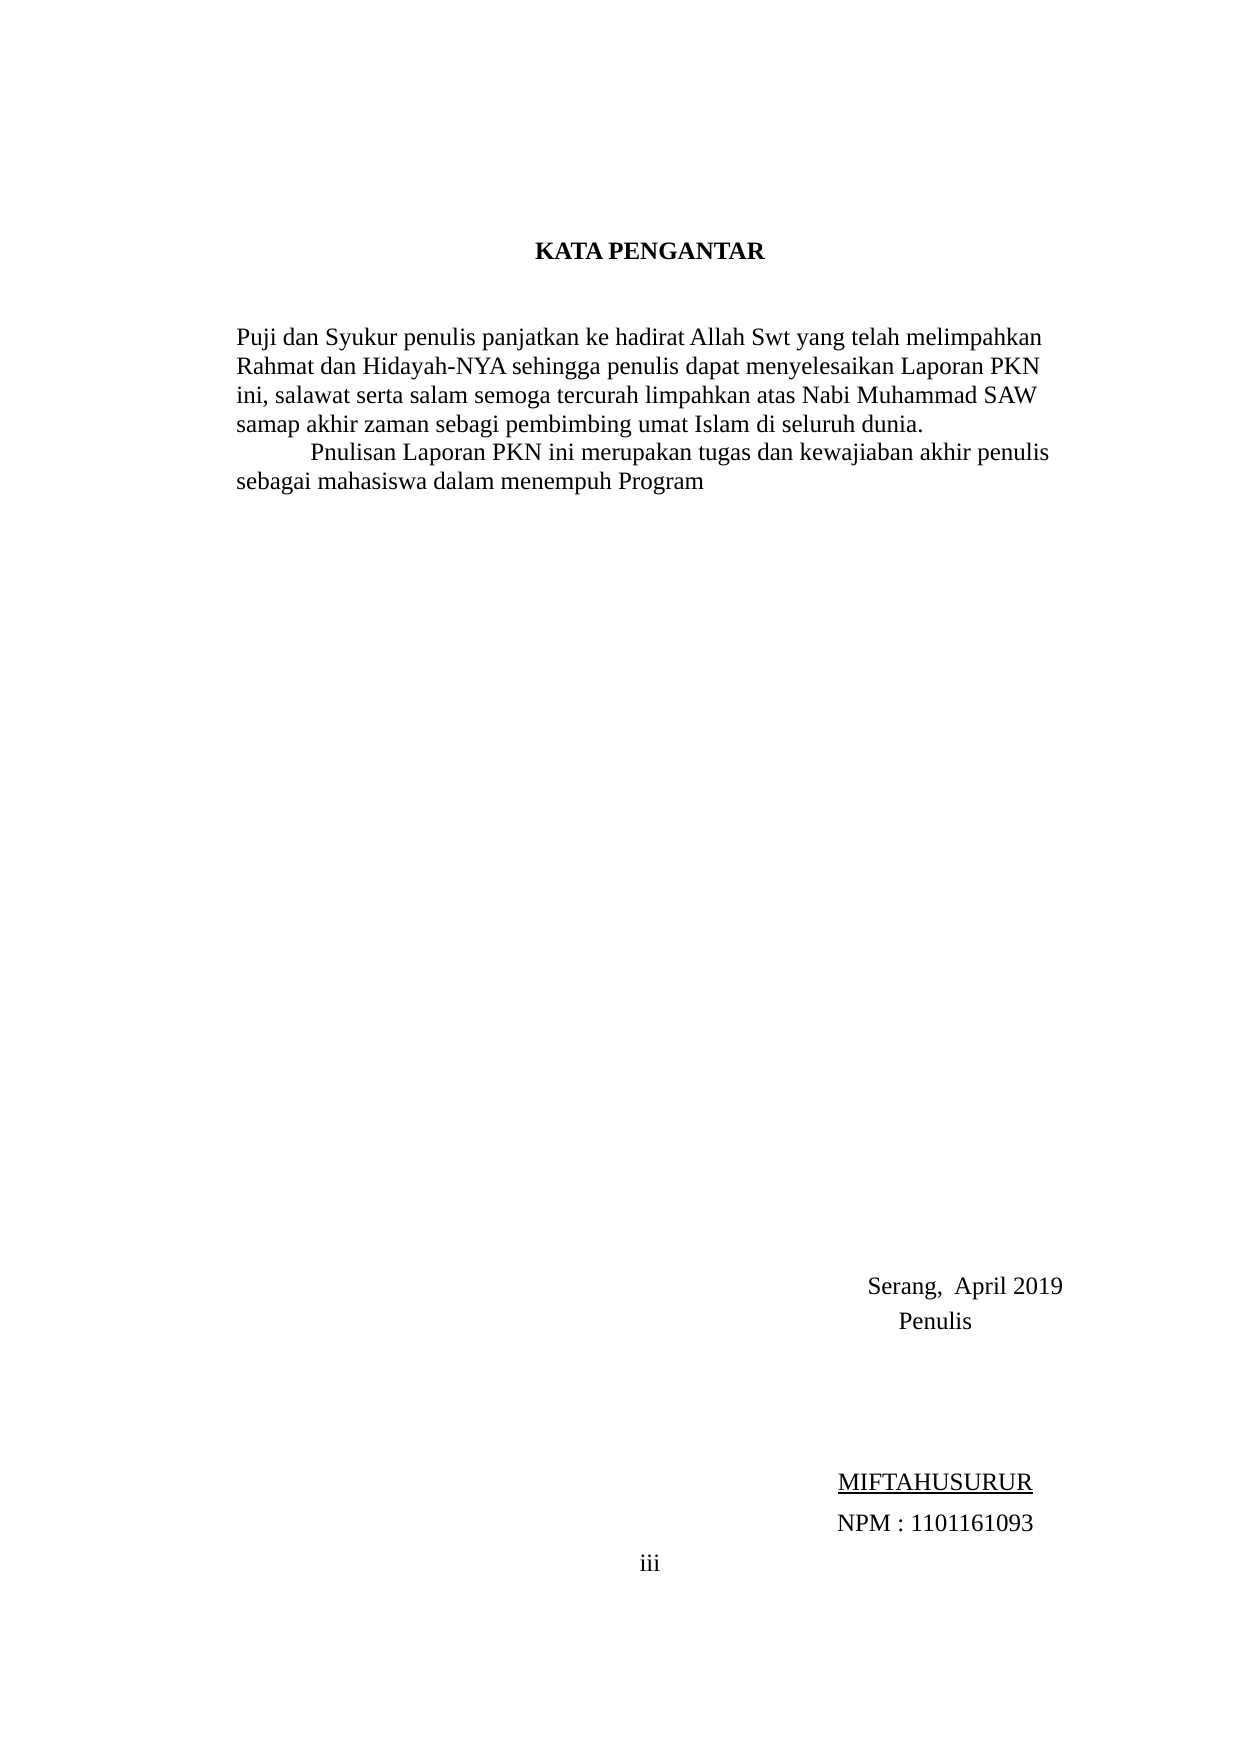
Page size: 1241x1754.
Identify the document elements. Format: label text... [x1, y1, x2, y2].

text Pnulisan Laporan PKN ini merupakan tugas dan kewajiaban akhir penulis sebagai mahasiswa dalam menempuh Program [236, 437, 1063, 495]
text KATA PENGANTAR [236, 236, 1063, 265]
table_cell [808, 1340, 1062, 1462]
text Serang, April 2019 [236, 1271, 1063, 1300]
table_cell MIFTAHUSURUR [808, 1462, 1062, 1502]
text Puji dan Syukur penulis panjatkan ke hadirat Allah Swt yang telah melimpahkan Rahmat dan Hidayah-NYA sehingga penulis dapat menyelesaikan Laporan PKN ini, salawat serta salam semoga tercurah limpahkan atas Nabi Muhammad SAW samap akhir zaman sebagi pembimbing umat Islam di seluruh dunia. [236, 322, 1063, 437]
table_cell NPM : 1101161093 [808, 1502, 1062, 1542]
table_header Penulis [808, 1300, 1062, 1340]
